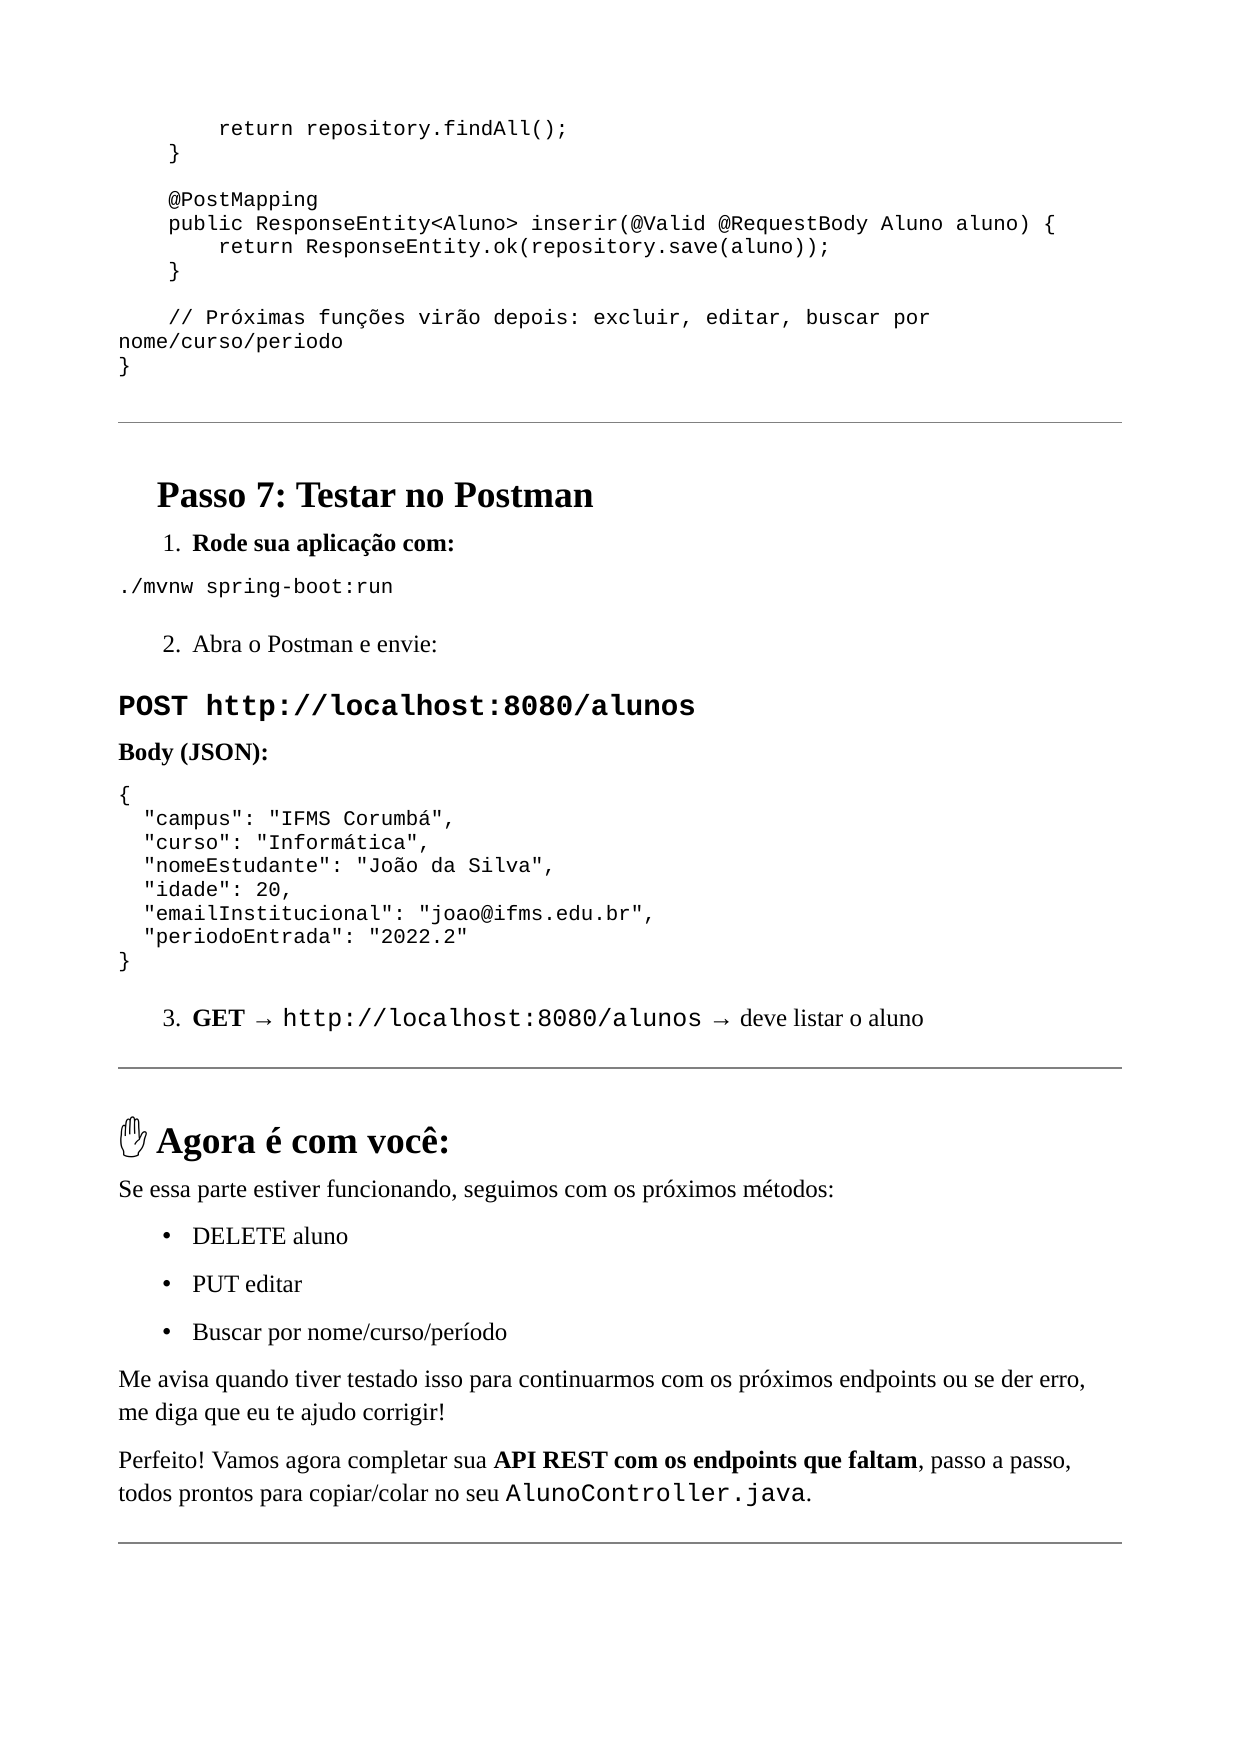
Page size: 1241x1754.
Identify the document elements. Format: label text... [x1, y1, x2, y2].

text "emailInstitucional": "joao@ifms.edu.br", [118, 903, 1122, 926]
text Perfeito! Vamos agora completar sua API REST com os endpoints que faltam, passo a passo, todos prontos para copiar/colar no seu AlunoController.java. [118, 1445, 1122, 1509]
text "campus": "IFMS Corumbá", [118, 808, 1122, 832]
text Me avisa quando tiver testado isso para continuarmos com os próximos endpoints ou se der erro, me diga que eu te ajudo corrigir! [118, 1364, 1122, 1426]
list Buscar por nome/curso/período [162, 1317, 1122, 1345]
list Abra o Postman e envie: [162, 629, 1122, 658]
text } [118, 142, 1122, 165]
text public ResponseEntity<Aluno> inserir(@Valid @RequestBody Aluno aluno) { [118, 213, 1122, 236]
text } [118, 950, 1122, 974]
text "nomeEstudante": "João da Silva", [118, 855, 1122, 879]
list PUT editar [162, 1269, 1122, 1298]
text } [118, 354, 1122, 378]
text Se essa parte estiver funcionando, seguimos com os próximos métodos: [118, 1174, 1122, 1203]
text { [118, 784, 1122, 808]
list DELETE aluno [162, 1221, 1122, 1250]
text "periodoEntrada": "2022.2" [118, 926, 1122, 950]
text return ResponseEntity.ok(repository.save(aluno)); [118, 236, 1122, 260]
text // Próximas funções virão depois: excluir, editar, buscar por nome/curso/periodo [118, 307, 1122, 354]
text "idade": 20, [118, 879, 1122, 903]
text "curso": "Informática", [118, 832, 1122, 855]
list Rode sua aplicação com: [162, 528, 1122, 557]
list GET → http://localhost:8080/alunos → deve listar o aluno [162, 1003, 1122, 1034]
text @PostMapping [118, 189, 1122, 213]
text } [118, 260, 1122, 284]
subtitle POST http://localhost:8080/alunos [118, 691, 1122, 724]
subtitle ✅ Passo 7: Testar no Postman [118, 473, 1122, 516]
text return repository.findAll(); [118, 118, 1122, 142]
subtitle ✋ Agora é com você: [118, 1118, 1122, 1161]
text ./mvnw spring-boot:run [118, 576, 1122, 600]
text Body (JSON): [118, 737, 1122, 766]
